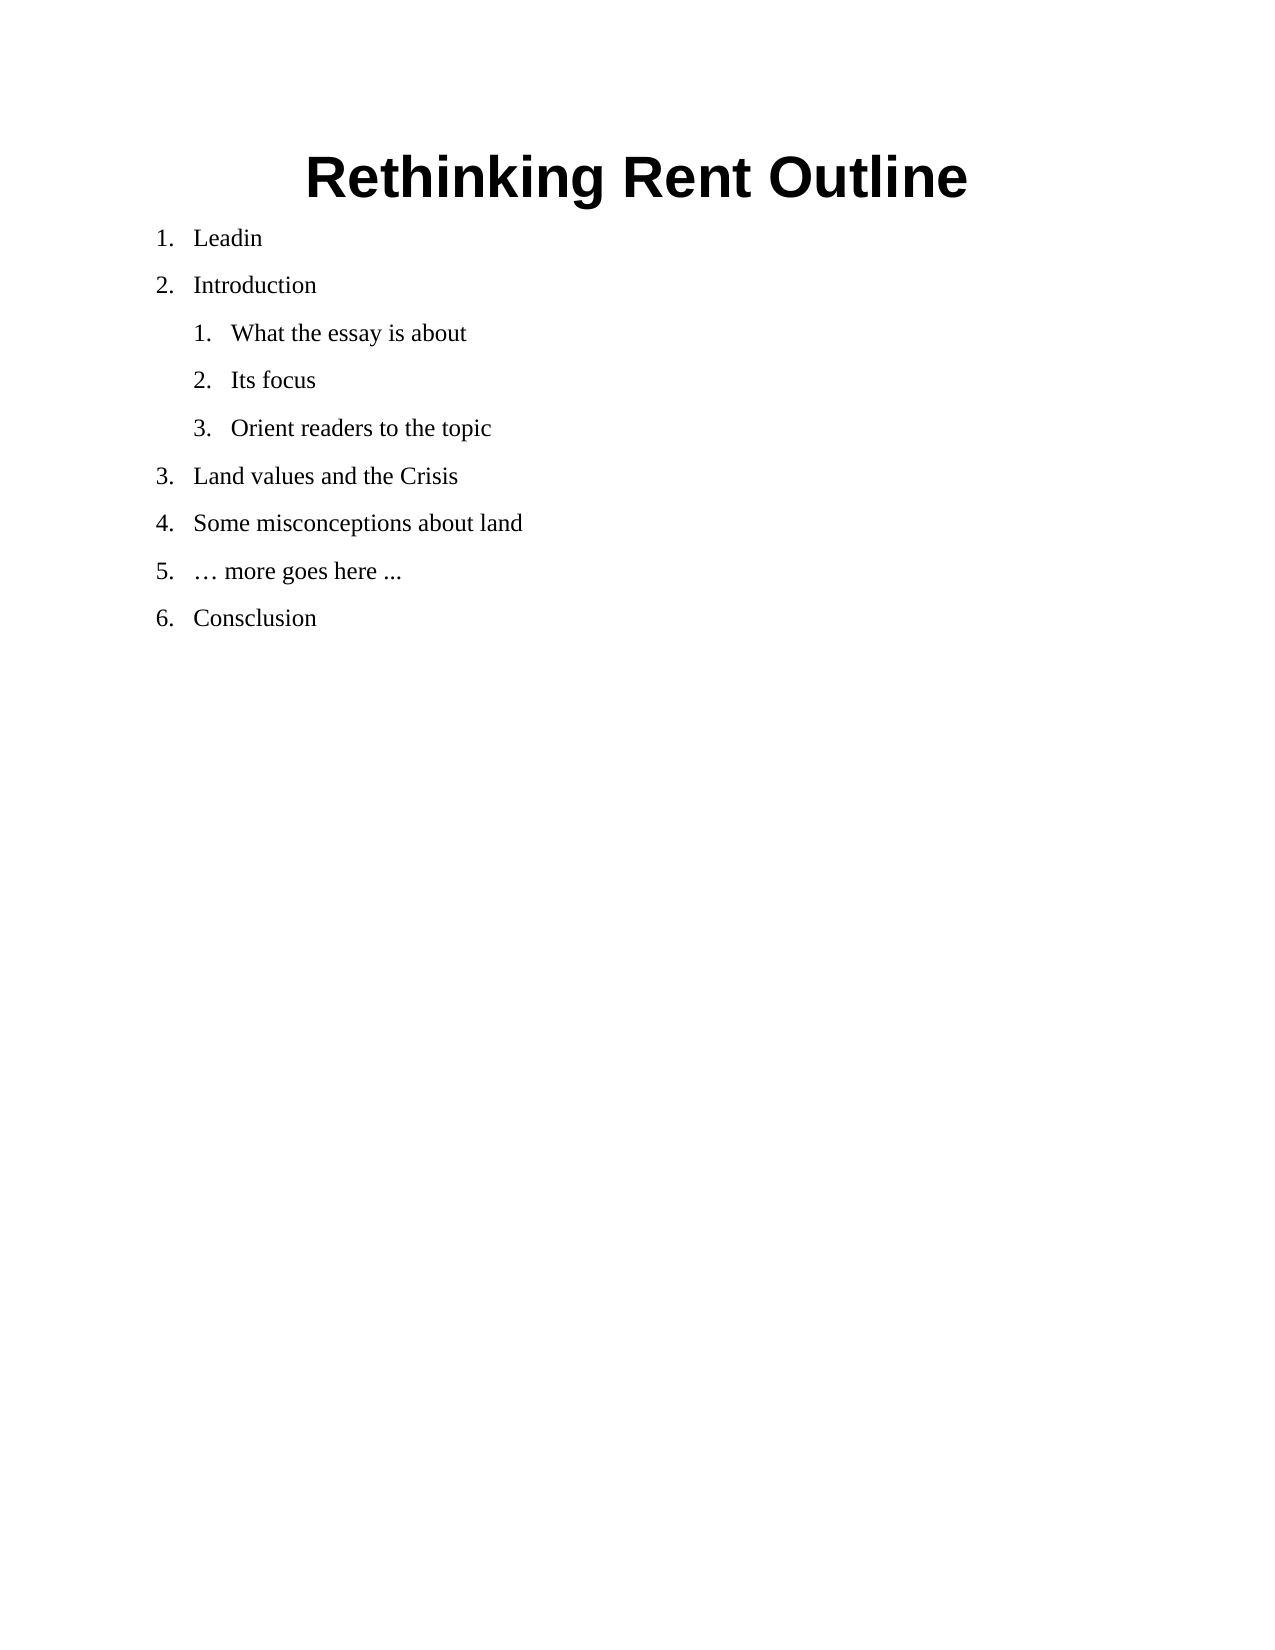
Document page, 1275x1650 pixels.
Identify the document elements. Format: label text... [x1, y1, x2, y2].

list Orient readers to the topic [193, 413, 1157, 442]
list Introduction [156, 270, 1157, 299]
list … more goes here ... [156, 556, 1157, 585]
list What the essay is about [193, 318, 1157, 347]
title Rethinking Rent Outline [118, 143, 1157, 210]
list Land values and the Crisis [156, 461, 1157, 489]
list Consclusion [156, 603, 1157, 632]
list Leadin [156, 223, 1157, 251]
list Some misconceptions about land [156, 508, 1157, 537]
list Its focus [193, 366, 1157, 394]
